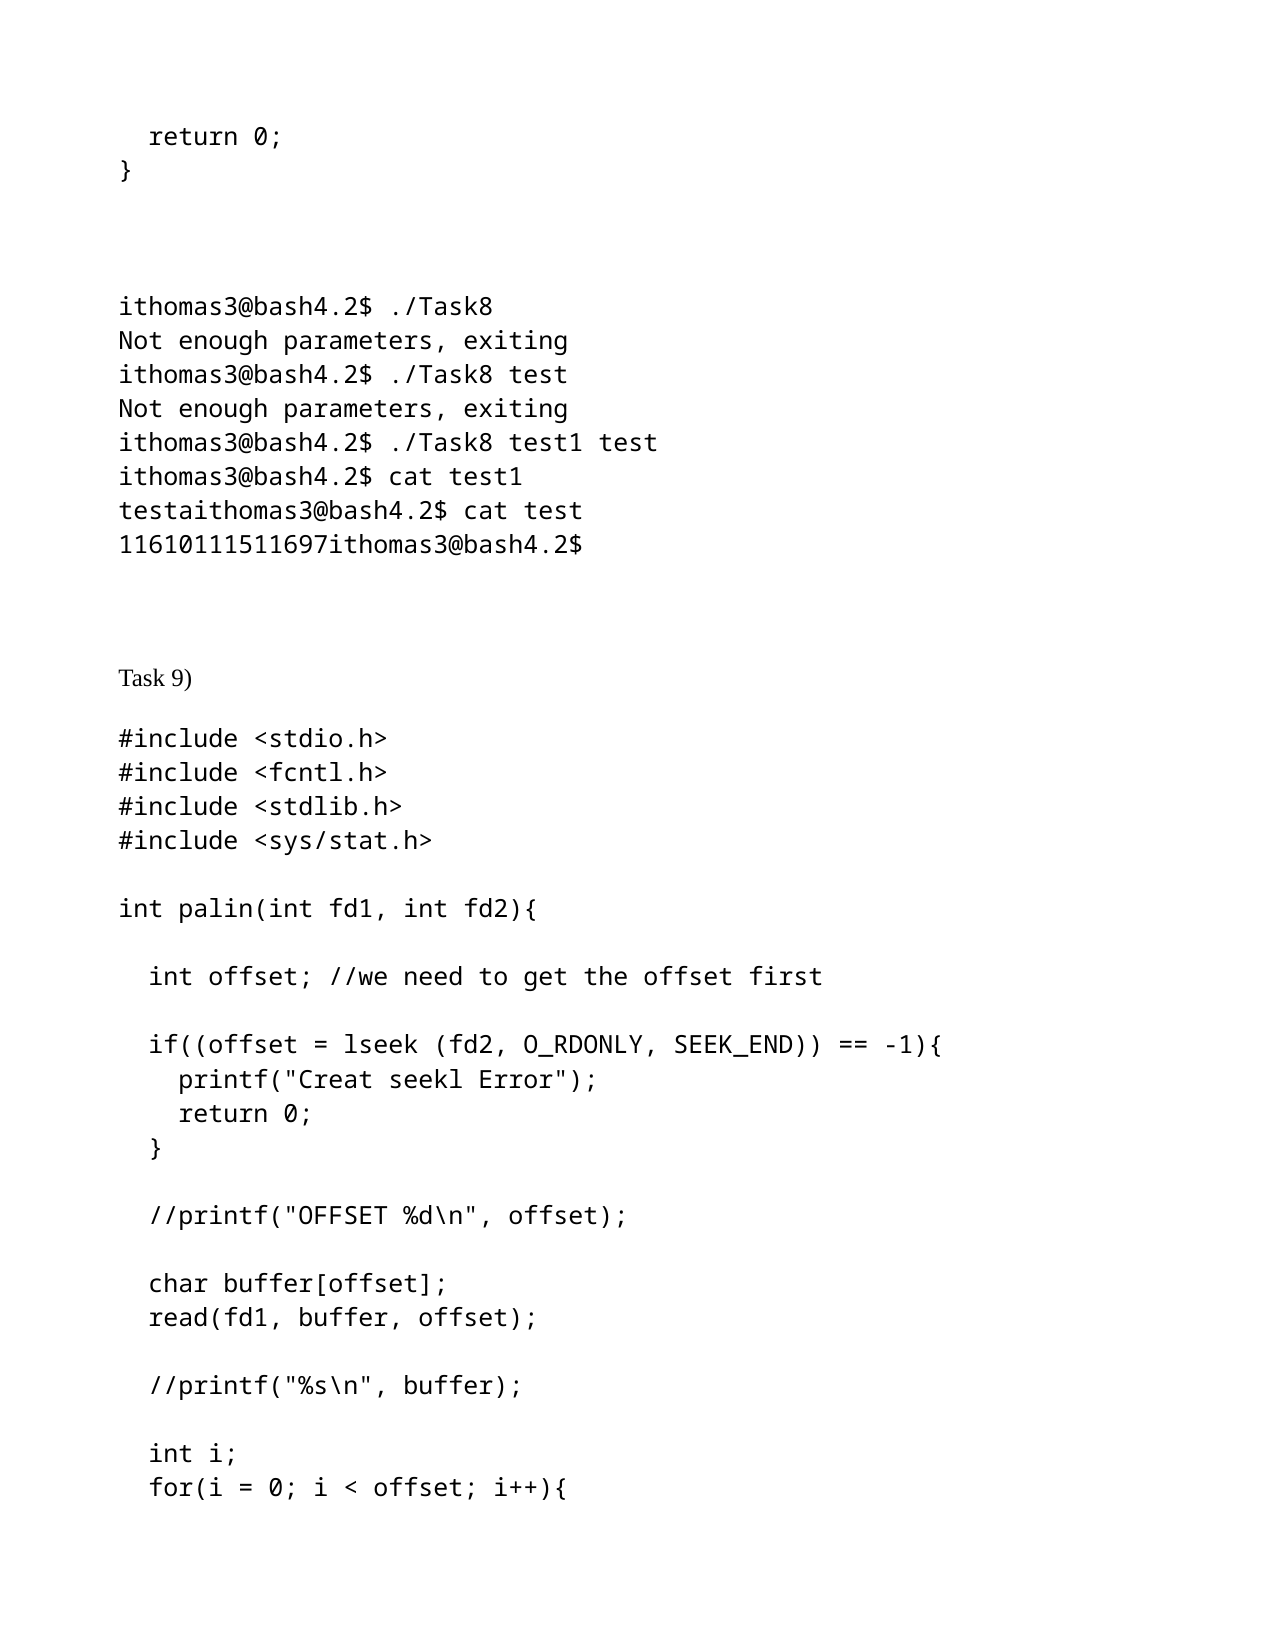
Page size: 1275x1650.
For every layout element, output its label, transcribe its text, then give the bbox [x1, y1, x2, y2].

text ithomas3@bash4.2$ ./Task8 [118, 288, 1157, 322]
text char buffer[offset]; [118, 1266, 1157, 1300]
text return 0; [118, 118, 1157, 152]
text #include <sys/stat.h> [118, 823, 1157, 857]
text #include <stdlib.h> [118, 789, 1157, 823]
text //printf("%s\n", buffer); [118, 1368, 1157, 1402]
text ithomas3@bash4.2$ cat test1 [118, 459, 1157, 493]
text } [118, 152, 1157, 186]
text read(fd1, buffer, offset); [118, 1300, 1157, 1334]
text ithomas3@bash4.2$ ./Task8 test [118, 357, 1157, 391]
text Task 9) [118, 663, 1157, 692]
text int i; [118, 1436, 1157, 1470]
text Not enough parameters, exiting [118, 322, 1157, 357]
text testaithomas3@bash4.2$ cat test [118, 493, 1157, 527]
text Not enough parameters, exiting [118, 391, 1157, 425]
text for(i = 0; i < offset; i++){ [118, 1470, 1157, 1504]
text #include <stdio.h> [118, 721, 1157, 755]
text ithomas3@bash4.2$ ./Task8 test1 test [118, 425, 1157, 459]
text return 0; [118, 1095, 1157, 1129]
text int offset; //we need to get the offset first [118, 959, 1157, 993]
text int palin(int fd1, int fd2){ [118, 891, 1157, 925]
text #include <fcntl.h> [118, 755, 1157, 789]
text //printf("OFFSET %d\n", offset); [118, 1197, 1157, 1232]
text 11610111511697ithomas3@bash4.2$ [118, 527, 1157, 561]
text if((offset = lseek (fd2, O_RDONLY, SEEK_END)) == -1){ [118, 1027, 1157, 1061]
text } [118, 1129, 1157, 1163]
text printf("Creat seekl Error"); [118, 1061, 1157, 1095]
